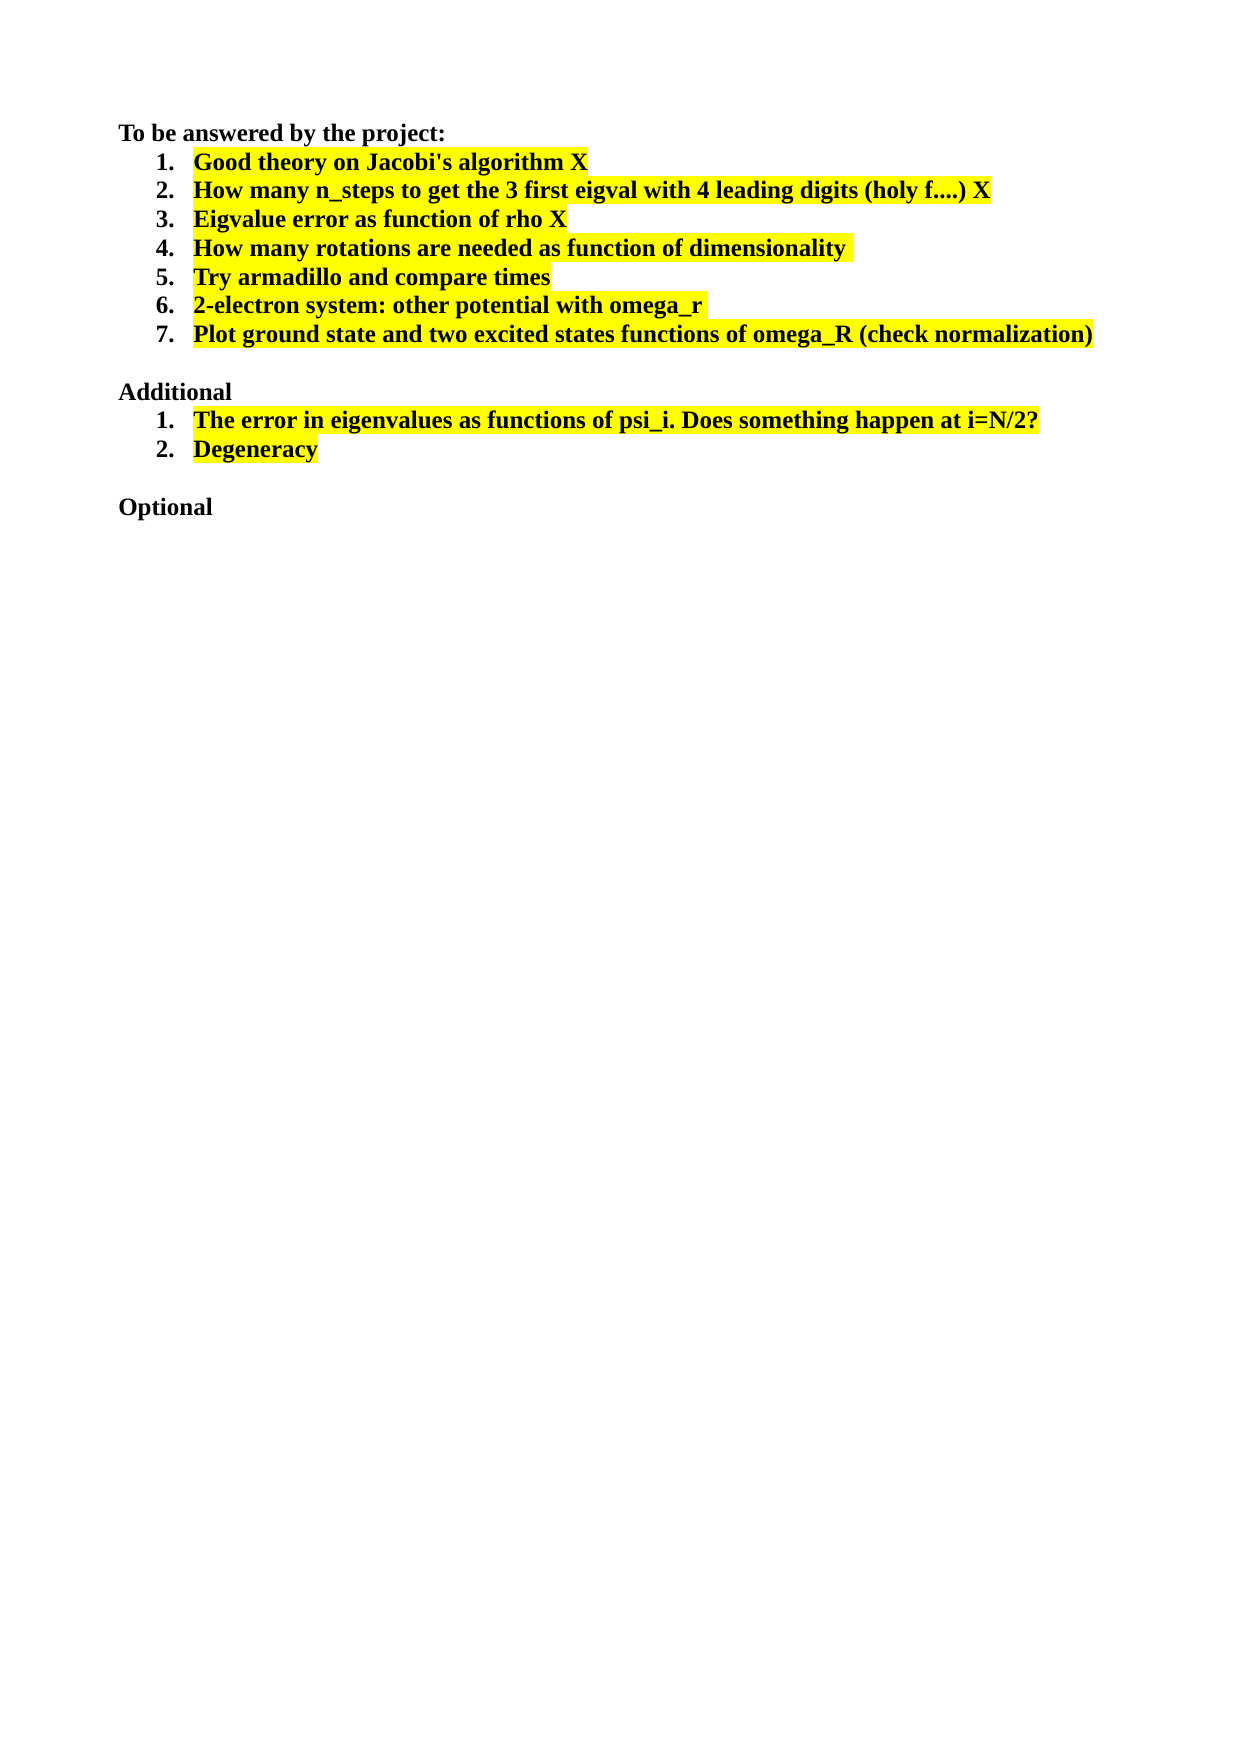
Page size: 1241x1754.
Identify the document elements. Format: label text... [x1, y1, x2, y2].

text Optional [118, 492, 1122, 521]
list Eigvalue error as function of rho X [156, 204, 1122, 233]
text To be answered by the project: [118, 118, 1122, 147]
list The error in eigenvalues as functions of psi_i. Does something happen at i=N/2? [156, 406, 1122, 434]
list How many n_steps to get the 3 first eigval with 4 leading digits (holy f....) X [156, 176, 1122, 204]
list How many rotations are needed as function of dimensionality [156, 233, 1122, 262]
list Degeneracy [156, 434, 1122, 463]
list Try armadillo and compare times [156, 262, 1122, 291]
list 2-electron system: other potential with omega_r [156, 291, 1122, 319]
list Good theory on Jacobi's algorithm X [156, 147, 1122, 176]
text Additional [118, 377, 1122, 406]
list Plot ground state and two excited states functions of omega_R (check normalization) [156, 319, 1122, 348]
